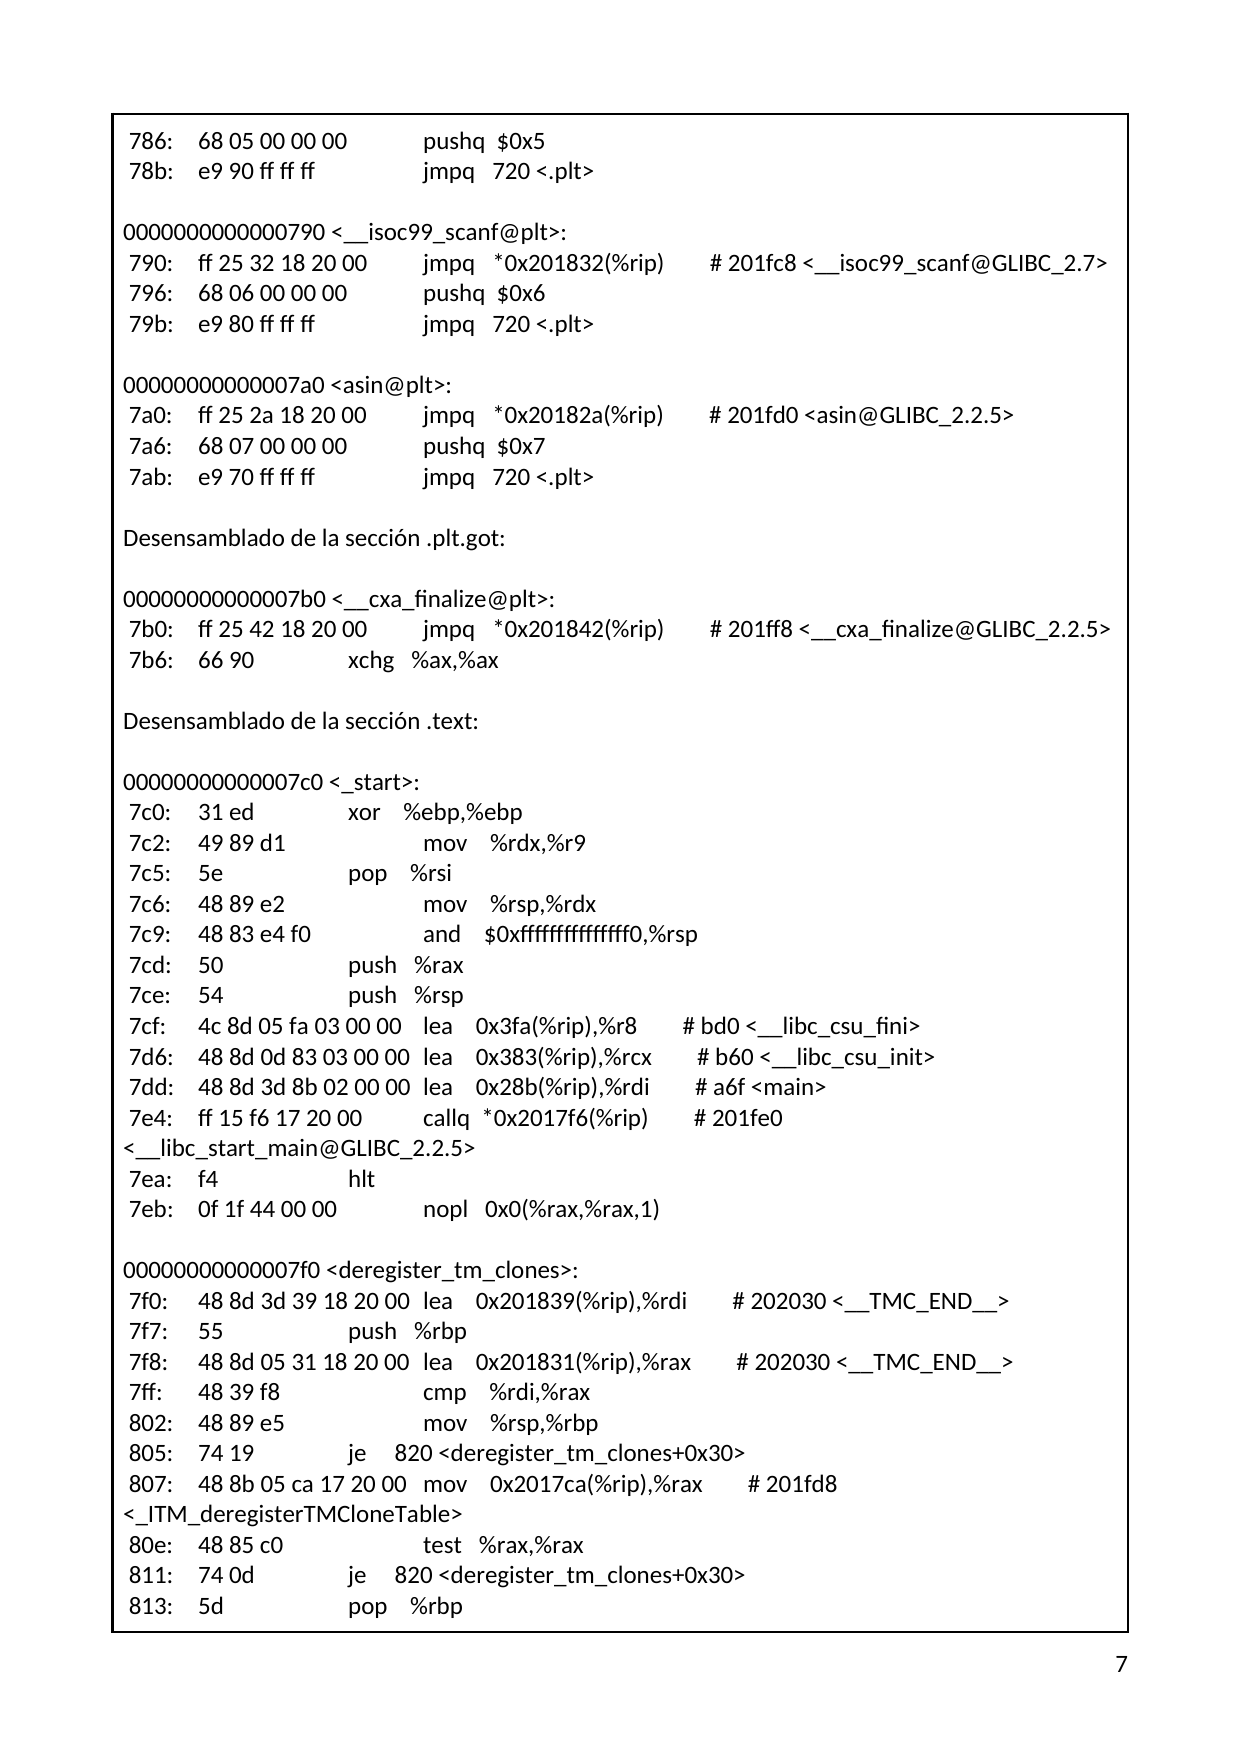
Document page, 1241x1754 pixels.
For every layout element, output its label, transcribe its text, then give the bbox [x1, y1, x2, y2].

table_header 786: 68 05 00 00 00 pushq $0x5 78b: e9 90 ff ff ff jmpq 720 <.plt> 0000000000000790 <__isoc99_scanf@plt>: 790: ff 25 32 18 20 00 jmpq *0x201832(%rip) # 201fc8 <__isoc99_scanf@GLIBC_2.7> 796: 68 06 00 00 00 pushq $0x6 79b: e9 80 ff ff ff jmpq 720 <.plt> 00000000000007a0 <asin@plt>: 7a0: ff 25 2a 18 20 00 jmpq *0x20182a(%rip) # 201fd0 <asin@GLIBC_2.2.5> 7a6: 68 07 00 00 00 pushq $0x7 7ab: e9 70 ff ff ff jmpq 720 <.plt> Desensamblado de la sección .plt.got: 00000000000007b0 <__cxa_finalize@plt>: 7b0: ff 25 42 18 20 00 jmpq *0x201842(%rip) # 201ff8 <__cxa_finalize@GLIBC_2.2.5> 7b6: 66 90 xchg %ax,%ax Desensamblado de la sección .text: 00000000000007c0 <_start>: 7c0: 31 ed xor %ebp,%ebp 7c2: 49 89 d1 mov %rdx,%r9 7c5: 5e pop %rsi 7c6: 48 89 e2 mov %rsp,%rdx 7c9: 48 83 e4 f0 and $0xfffffffffffffff0,%rsp 7cd: 50 push %rax 7ce: 54 push %rsp 7cf: 4c 8d 05 fa 03 00 00 lea 0x3fa(%rip),%r8 # bd0 <__libc_csu_fini> 7d6: 48 8d 0d 83 03 00 00 lea 0x383(%rip),%rcx # b60 <__libc_csu_init> 7dd: 48 8d 3d 8b 02 00 00 lea 0x28b(%rip),%rdi # a6f <main> 7e4: ff 15 f6 17 20 00 callq *0x2017f6(%rip) # 201fe0 <__libc_start_main@GLIBC_2.2.5> 7ea: f4 hlt 7eb: 0f 1f 44 00 00 nopl 0x0(%rax,%rax,1) 00000000000007f0 <deregister_tm_clones>: 7f0: 48 8d 3d 39 18 20 00 lea 0x201839(%rip),%rdi # 202030 <__TMC_END__> 7f7: 55 push %rbp 7f8: 48 8d 05 31 18 20 00 lea 0x201831(%rip),%rax # 202030 <__TMC_END__> 7ff: 48 39 f8 cmp %rdi,%rax 802: 48 89 e5 mov %rsp,%rbp 805: 74 19 je 820 <deregister_tm_clones+0x30> 807: 48 8b 05 ca 17 20 00 mov 0x2017ca(%rip),%rax # 201fd8 <_ITM_deregisterTMCloneTable> 80e: 48 85 c0 test %rax,%rax 811: 74 0d je 820 <deregister_tm_clones+0x30> 813: 5d pop %rbp [114, 115, 1127, 1631]
